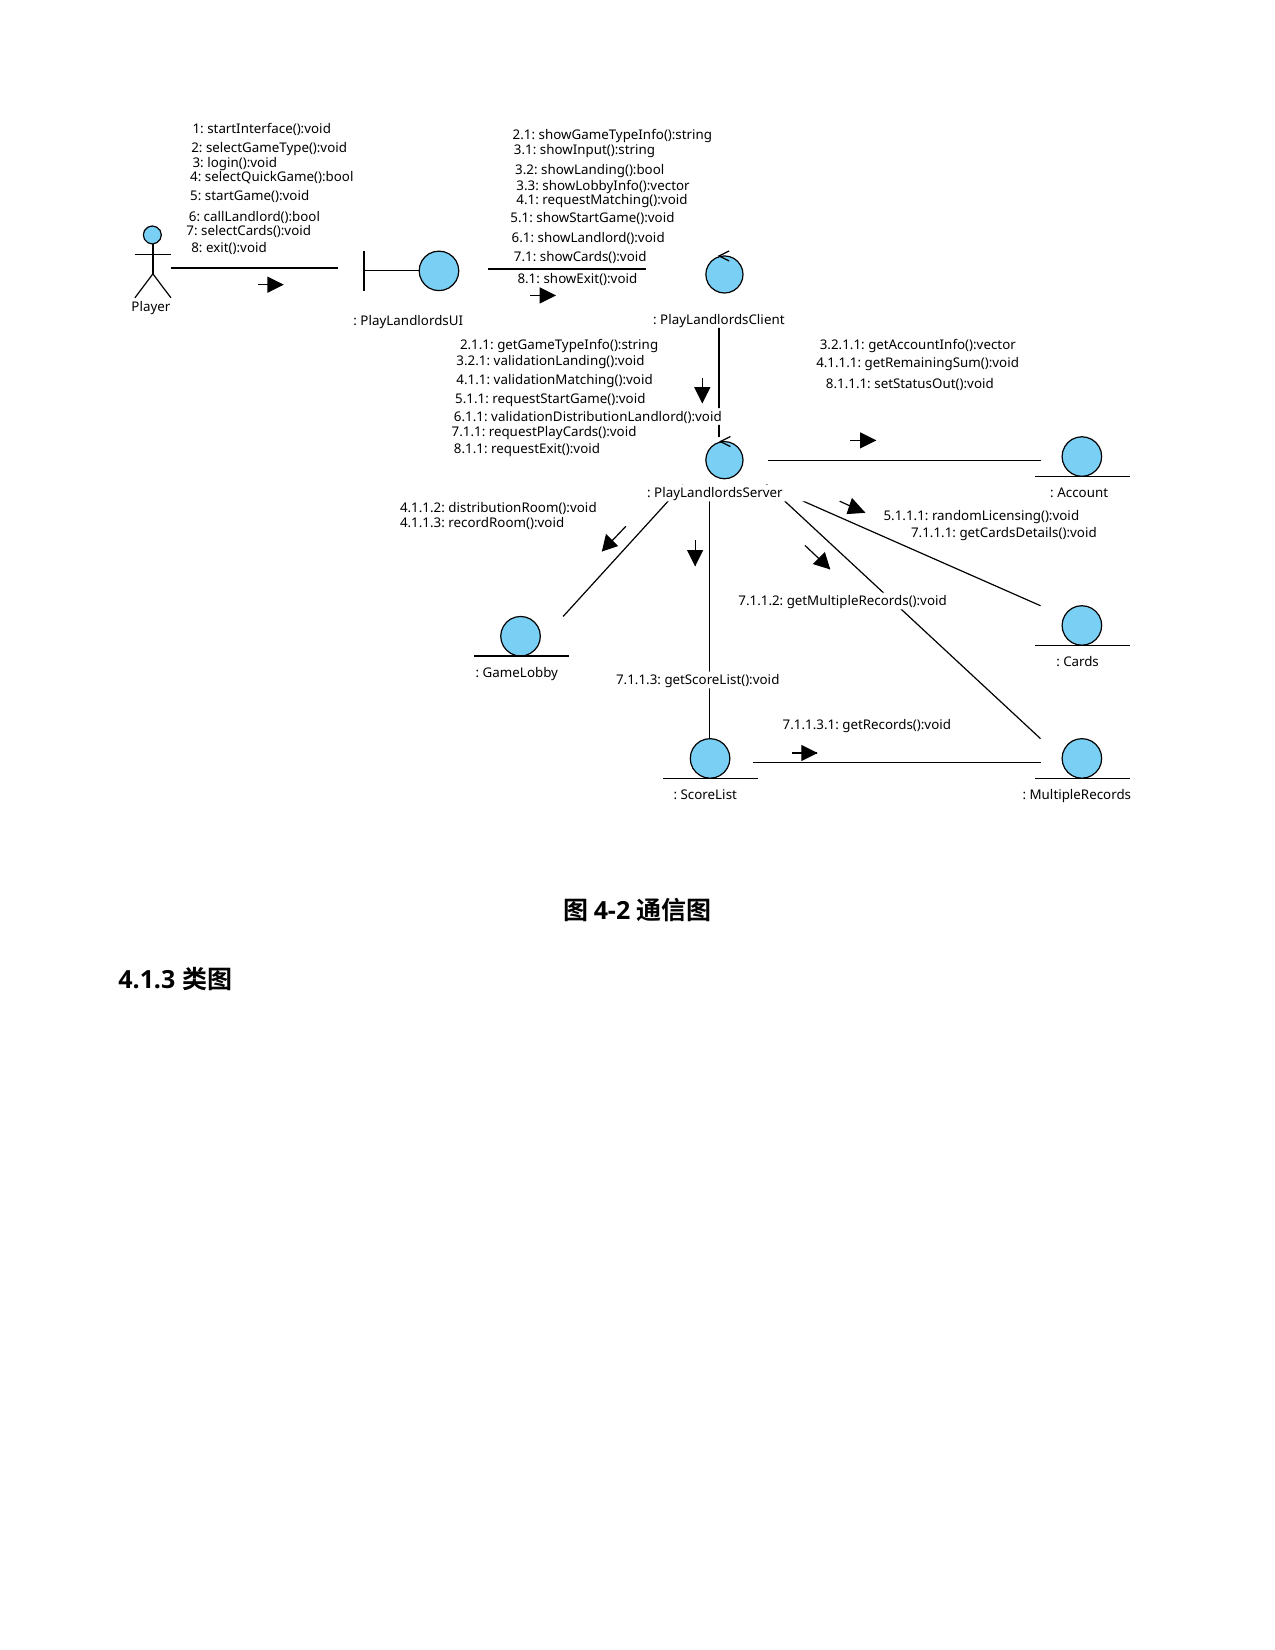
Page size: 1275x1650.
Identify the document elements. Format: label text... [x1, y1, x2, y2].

text 图4-2 通信图 [118, 891, 1157, 927]
text 4.1.3 类图 [118, 960, 1157, 996]
